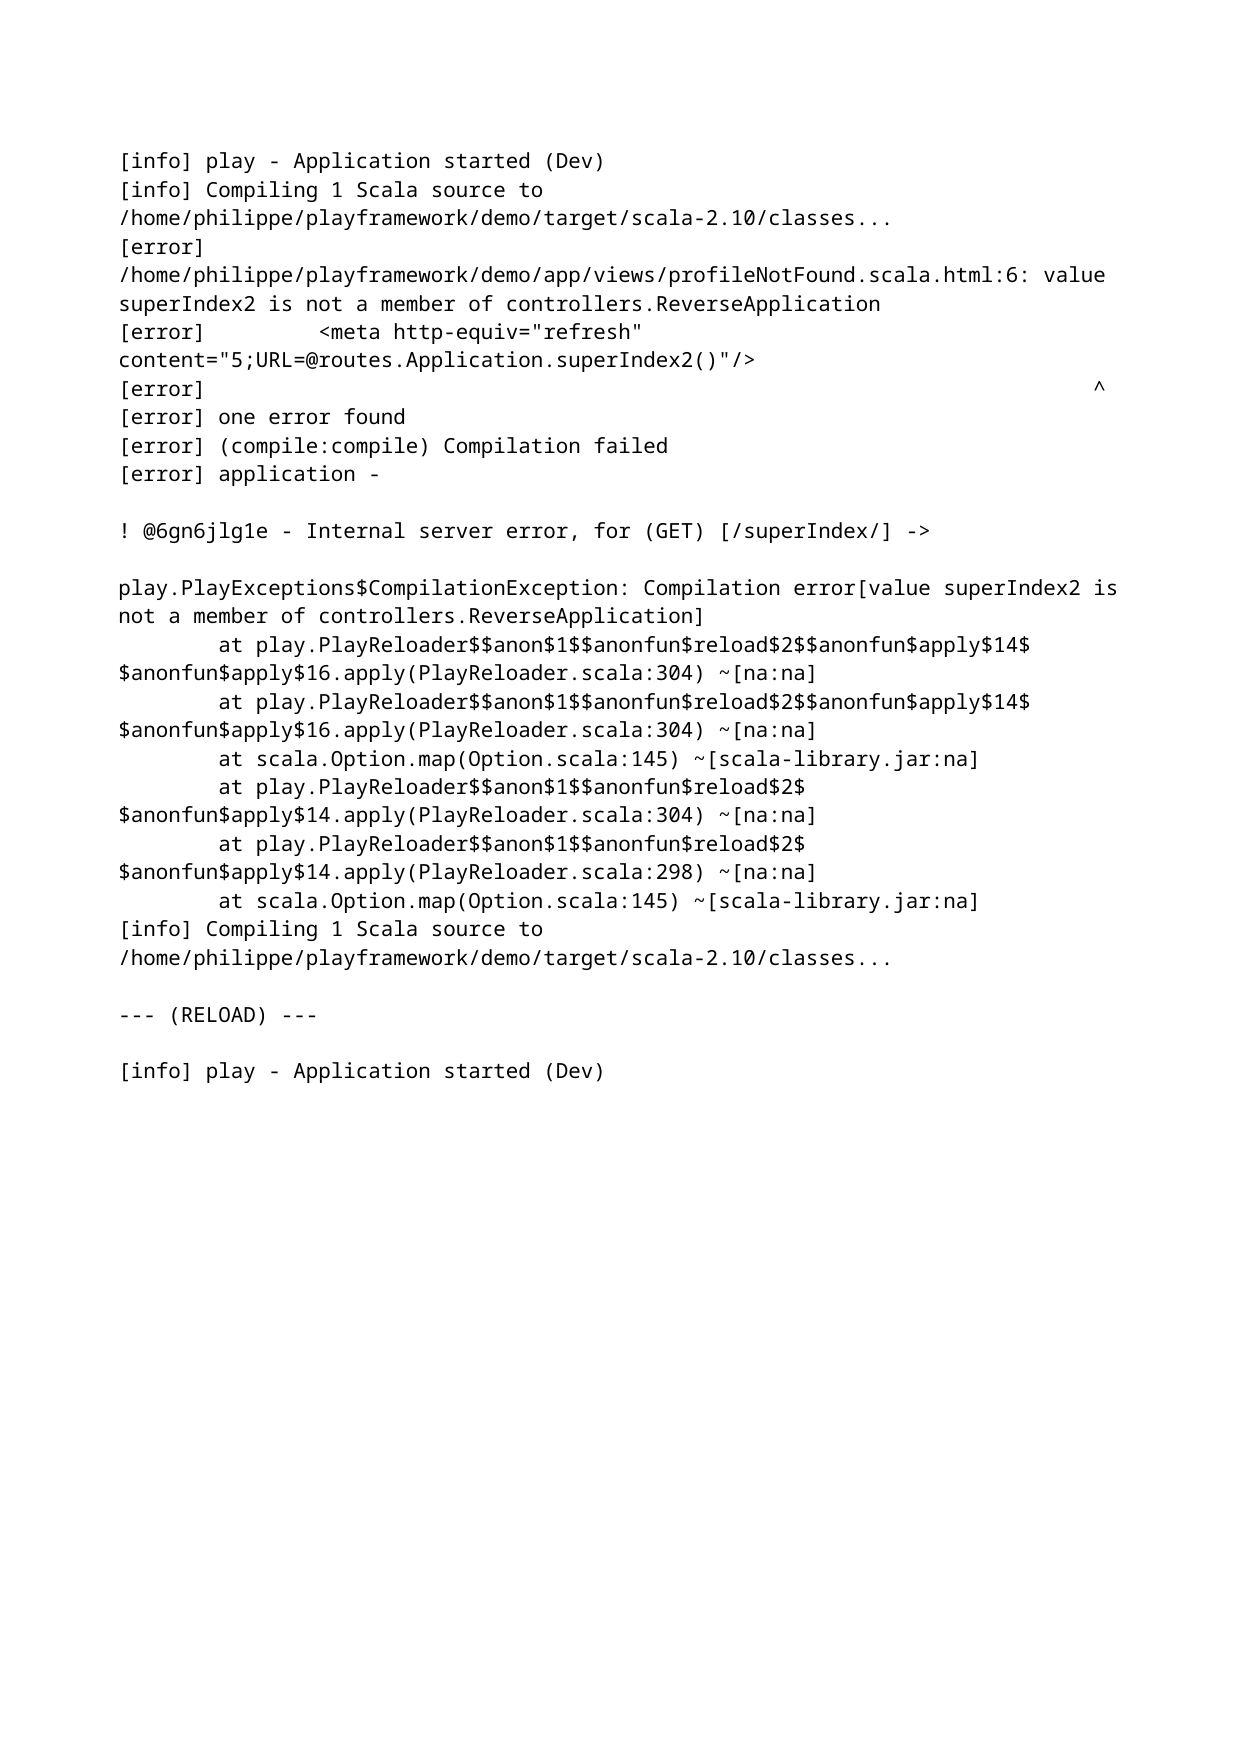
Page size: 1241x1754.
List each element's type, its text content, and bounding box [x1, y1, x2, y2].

text [error] <meta http-equiv="refresh" content="5;URL=@routes.Application.superIndex2()"/> [118, 317, 1122, 374]
text [info] Compiling 1 Scala source to /home/philippe/playframework/demo/target/scala-2.10/classes... [118, 914, 1122, 971]
text [error] /home/philippe/playframework/demo/app/views/profileNotFound.scala.html:6: value superIndex2 is not a member of controllers.ReverseApplication [118, 232, 1122, 317]
text at scala.Option.map(Option.scala:145) ~[scala-library.jar:na] [118, 886, 1122, 914]
text [error] one error found [118, 402, 1122, 431]
text [error] (compile:compile) Compilation failed [118, 431, 1122, 459]
text at play.PlayReloader$$anon$1$$anonfun$reload$2$$anonfun$apply$14.apply(PlayReloader.scala:304) ~[na:na] [118, 772, 1122, 829]
text --- (RELOAD) --- [118, 1000, 1122, 1028]
text [info] play - Application started (Dev) [118, 1057, 1122, 1085]
text [info] play - Application started (Dev) [118, 147, 1122, 175]
text at play.PlayReloader$$anon$1$$anonfun$reload$2$$anonfun$apply$14$$anonfun$apply$16.apply(PlayReloader.scala:304) ~[na:na] [118, 687, 1122, 744]
text at play.PlayReloader$$anon$1$$anonfun$reload$2$$anonfun$apply$14.apply(PlayReloader.scala:298) ~[na:na] [118, 829, 1122, 886]
text [error] ^ [118, 374, 1122, 402]
text at scala.Option.map(Option.scala:145) ~[scala-library.jar:na] [118, 744, 1122, 772]
text ! @6gn6jlg1e - Internal server error, for (GET) [/superIndex/] -> [118, 516, 1122, 545]
text [error] application - [118, 459, 1122, 488]
text [info] Compiling 1 Scala source to /home/philippe/playframework/demo/target/scala-2.10/classes... [118, 175, 1122, 232]
text at play.PlayReloader$$anon$1$$anonfun$reload$2$$anonfun$apply$14$$anonfun$apply$16.apply(PlayReloader.scala:304) ~[na:na] [118, 630, 1122, 687]
text play.PlayExceptions$CompilationException: Compilation error[value superIndex2 is not a member of controllers.ReverseApplication] [118, 573, 1122, 630]
